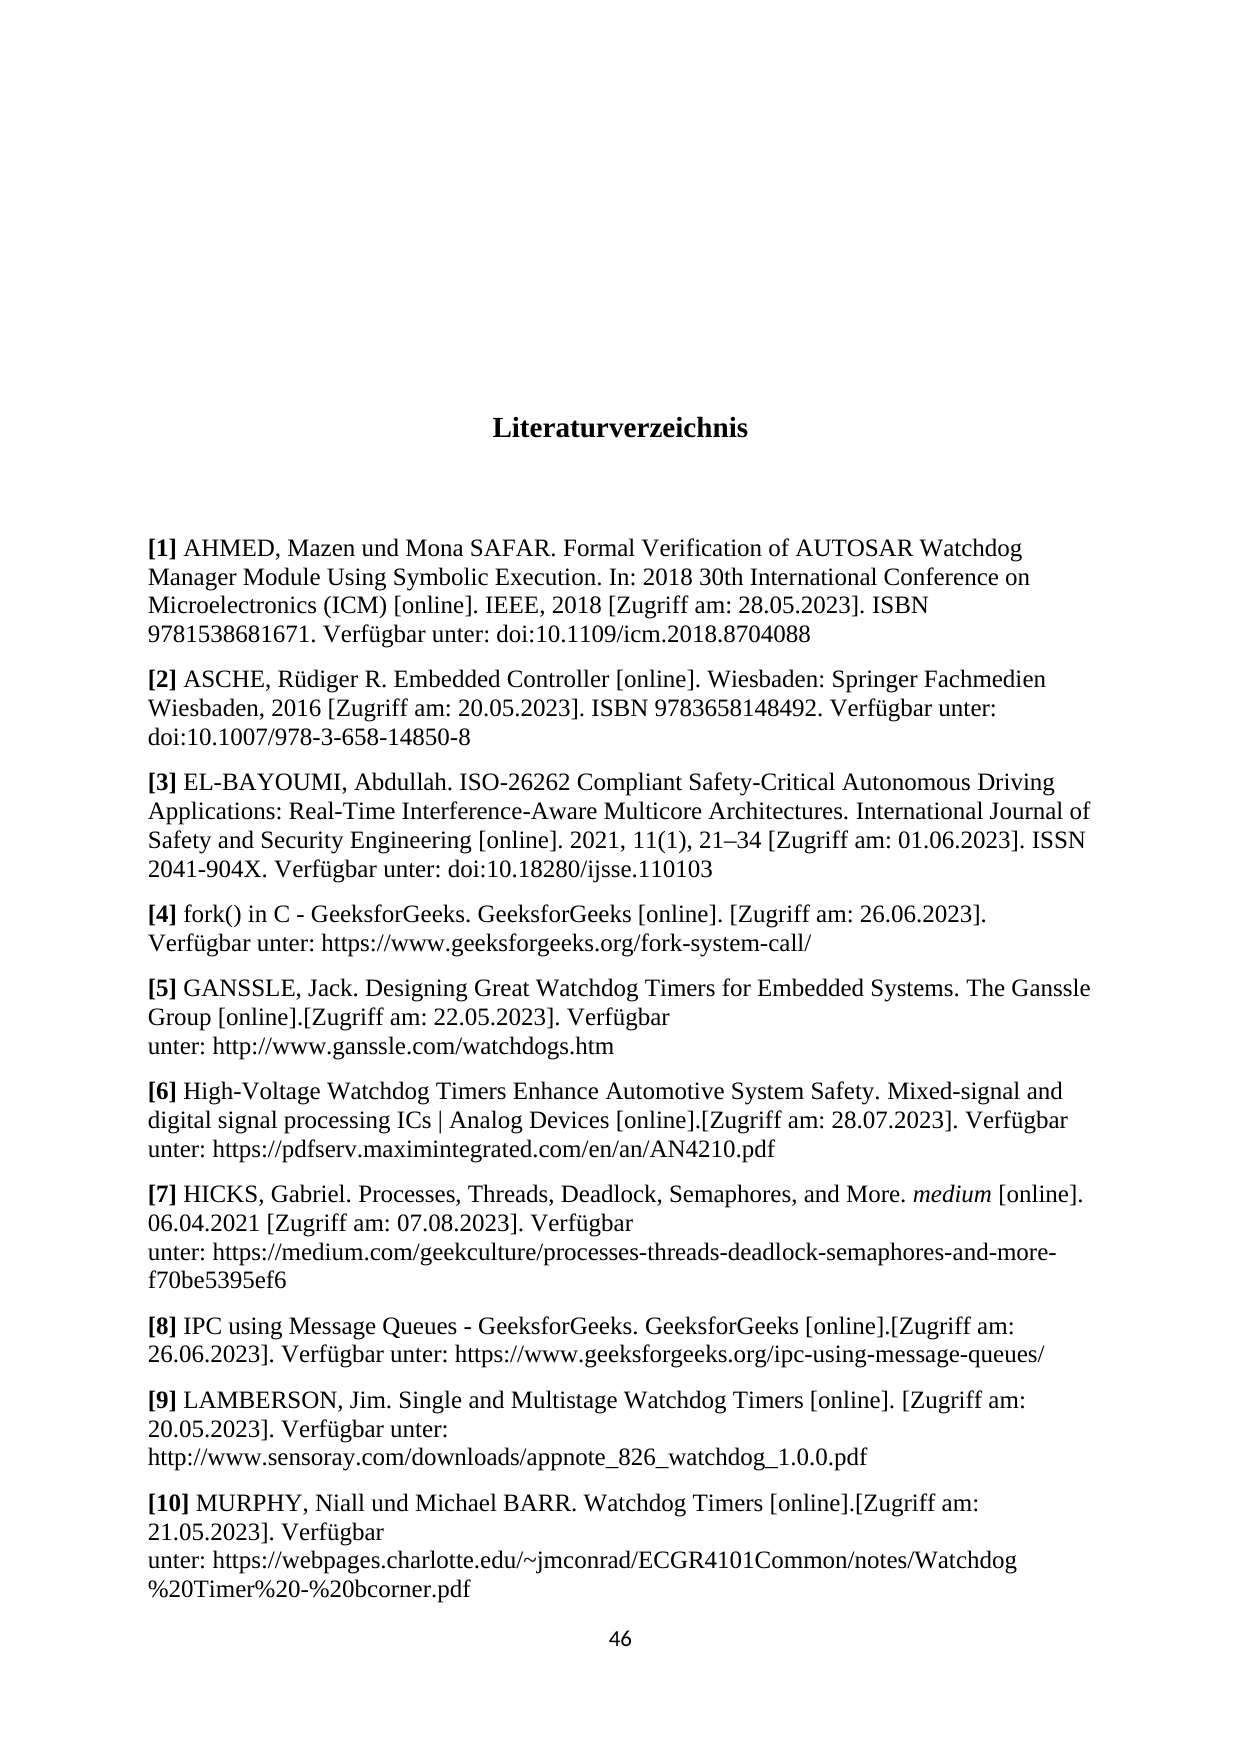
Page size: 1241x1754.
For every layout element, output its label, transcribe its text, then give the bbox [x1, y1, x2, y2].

subtitle Literaturverzeichnis [148, 410, 1093, 443]
text [10] MURPHY, Niall und Michael BARR. Watchdog Timers [online].[Zugriff am: 21.05.2023]. Verfügbar unter: https://webpages.charlotte.edu/~jmconrad/ECGR4101Common/notes/Watchdog%20Timer%20-%20bcorner.pdf [148, 1488, 1093, 1603]
text [9] LAMBERSON, Jim. Single and Multistage Watchdog Timers [online]. [Zugriff am: 20.05.2023]. Verfügbar unter: http://www.sensoray.com/downloads/appnote_826_watchdog_1.0.0.pdf [148, 1385, 1093, 1471]
text [4] fork() in C - GeeksforGeeks. GeeksforGeeks [online]. [Zugriff am: 26.06.2023]. Verfügbar unter: https://www.geeksforgeeks.org/fork-system-call/ [148, 899, 1093, 957]
text [7] HICKS, Gabriel. Processes, Threads, Deadlock, Semaphores, and More. medium [online]. 06.04.2021 [Zugriff am: 07.08.2023]. Verfügbar unter: https://medium.com/geekculture/processes-threads-deadlock-semaphores-and-more-f70be5395ef6 [148, 1179, 1093, 1294]
text [8] IPC using Message Queues - GeeksforGeeks. GeeksforGeeks [online].[Zugriff am: 26.06.2023]. Verfügbar unter: https://www.geeksforgeeks.org/ipc-using-message-queues/ [148, 1311, 1093, 1368]
text [2] ASCHE, Rüdiger R. Embedded Controller [online]. Wiesbaden: Springer Fachmedien Wiesbaden, 2016 [Zugriff am: 20.05.2023]. ISBN 9783658148492. Verfügbar unter: doi:10.1007/978-3-658-14850-8 [148, 664, 1093, 751]
text [6] High-Voltage Watchdog Timers Enhance Automotive System Safety. Mixed-signal and digital signal processing ICs | Analog Devices [online].[Zugriff am: 28.07.2023]. Verfügbar unter: https://pdfserv.maximintegrated.com/en/an/AN4210.pdf [148, 1076, 1093, 1162]
text [1] AHMED, Mazen und Mona SAFAR. Formal Verification of AUTOSAR Watchdog Manager Module Using Symbolic Execution. In: 2018 30th International Conference on Microelectronics (ICM) [online]. IEEE, 2018 [Zugriff am: 28.05.2023]. ISBN 9781538681671. Verfügbar unter: doi:10.1109/icm.2018.8704088 [148, 533, 1093, 648]
text [5] GANSSLE, Jack. Designing Great Watchdog Timers for Embedded Systems. The Ganssle Group [online].[Zugriff am: 22.05.2023]. Verfügbar unter: http://www.ganssle.com/watchdogs.htm [148, 973, 1093, 1059]
text [3] EL-BAYOUMI, Abdullah. ISO-26262 Compliant Safety-Critical Autonomous Driving Applications: Real-Time Interference-Aware Multicore Architectures. International Journal of Safety and Security Engineering [online]. 2021, 11(1), 21–34 [Zugriff am: 01.06.2023]. ISSN 2041-904X. Verfügbar unter: doi:10.18280/ijsse.110103 [148, 767, 1093, 882]
